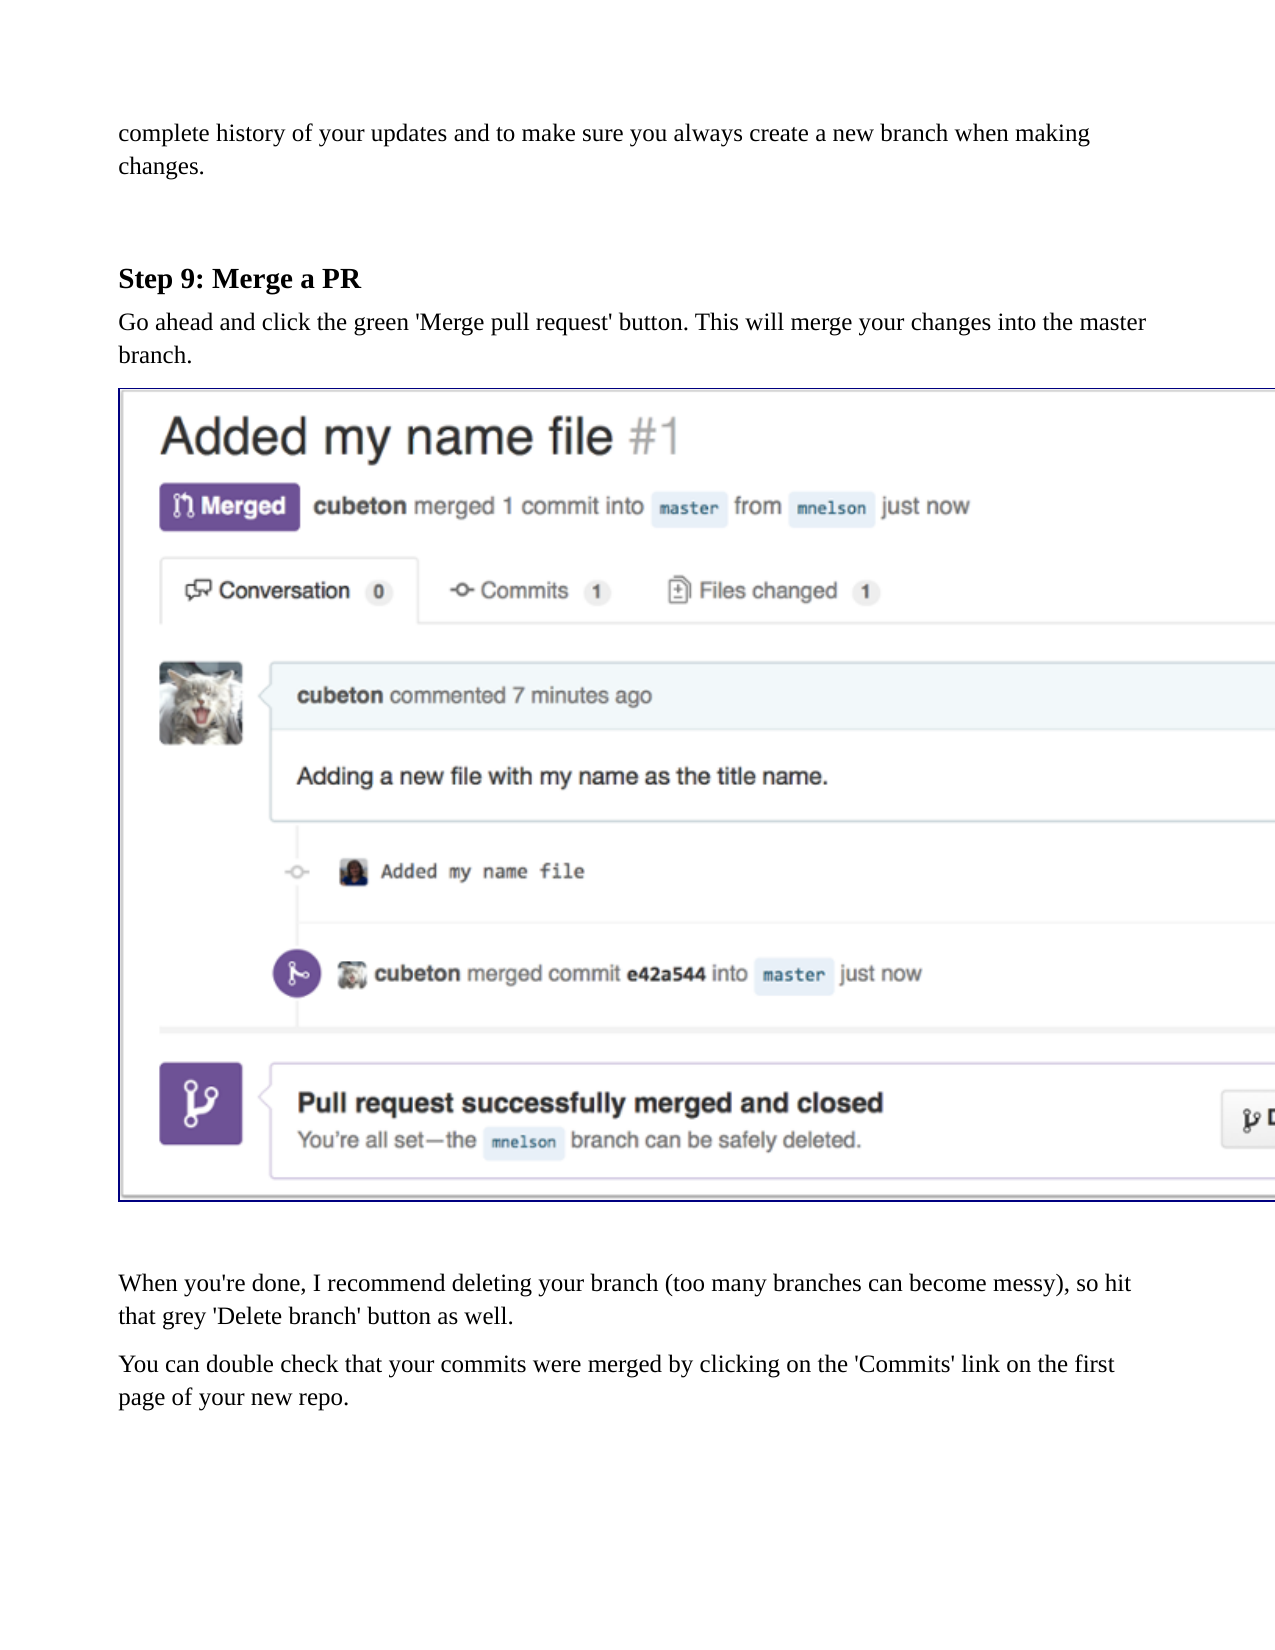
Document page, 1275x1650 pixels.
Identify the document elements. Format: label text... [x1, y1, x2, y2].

text Go ahead and click the green 'Merge pull request' button. This will merge your changes into the master branch. [118, 307, 1157, 369]
text You can double check that your commits were merged by clicking on the 'Commits' link on the first page of your new repo. [118, 1349, 1157, 1411]
picture [120, 389, 1275, 1200]
subtitle Step 9: Merge a PR [118, 261, 1157, 294]
text complete history of your updates and to make sure you always create a new branch when making changes. [118, 118, 1157, 180]
text When you're done, I recommend deleting your branch (too many branches can become messy), so hit that grey 'Delete branch' button as well. [118, 1268, 1157, 1330]
